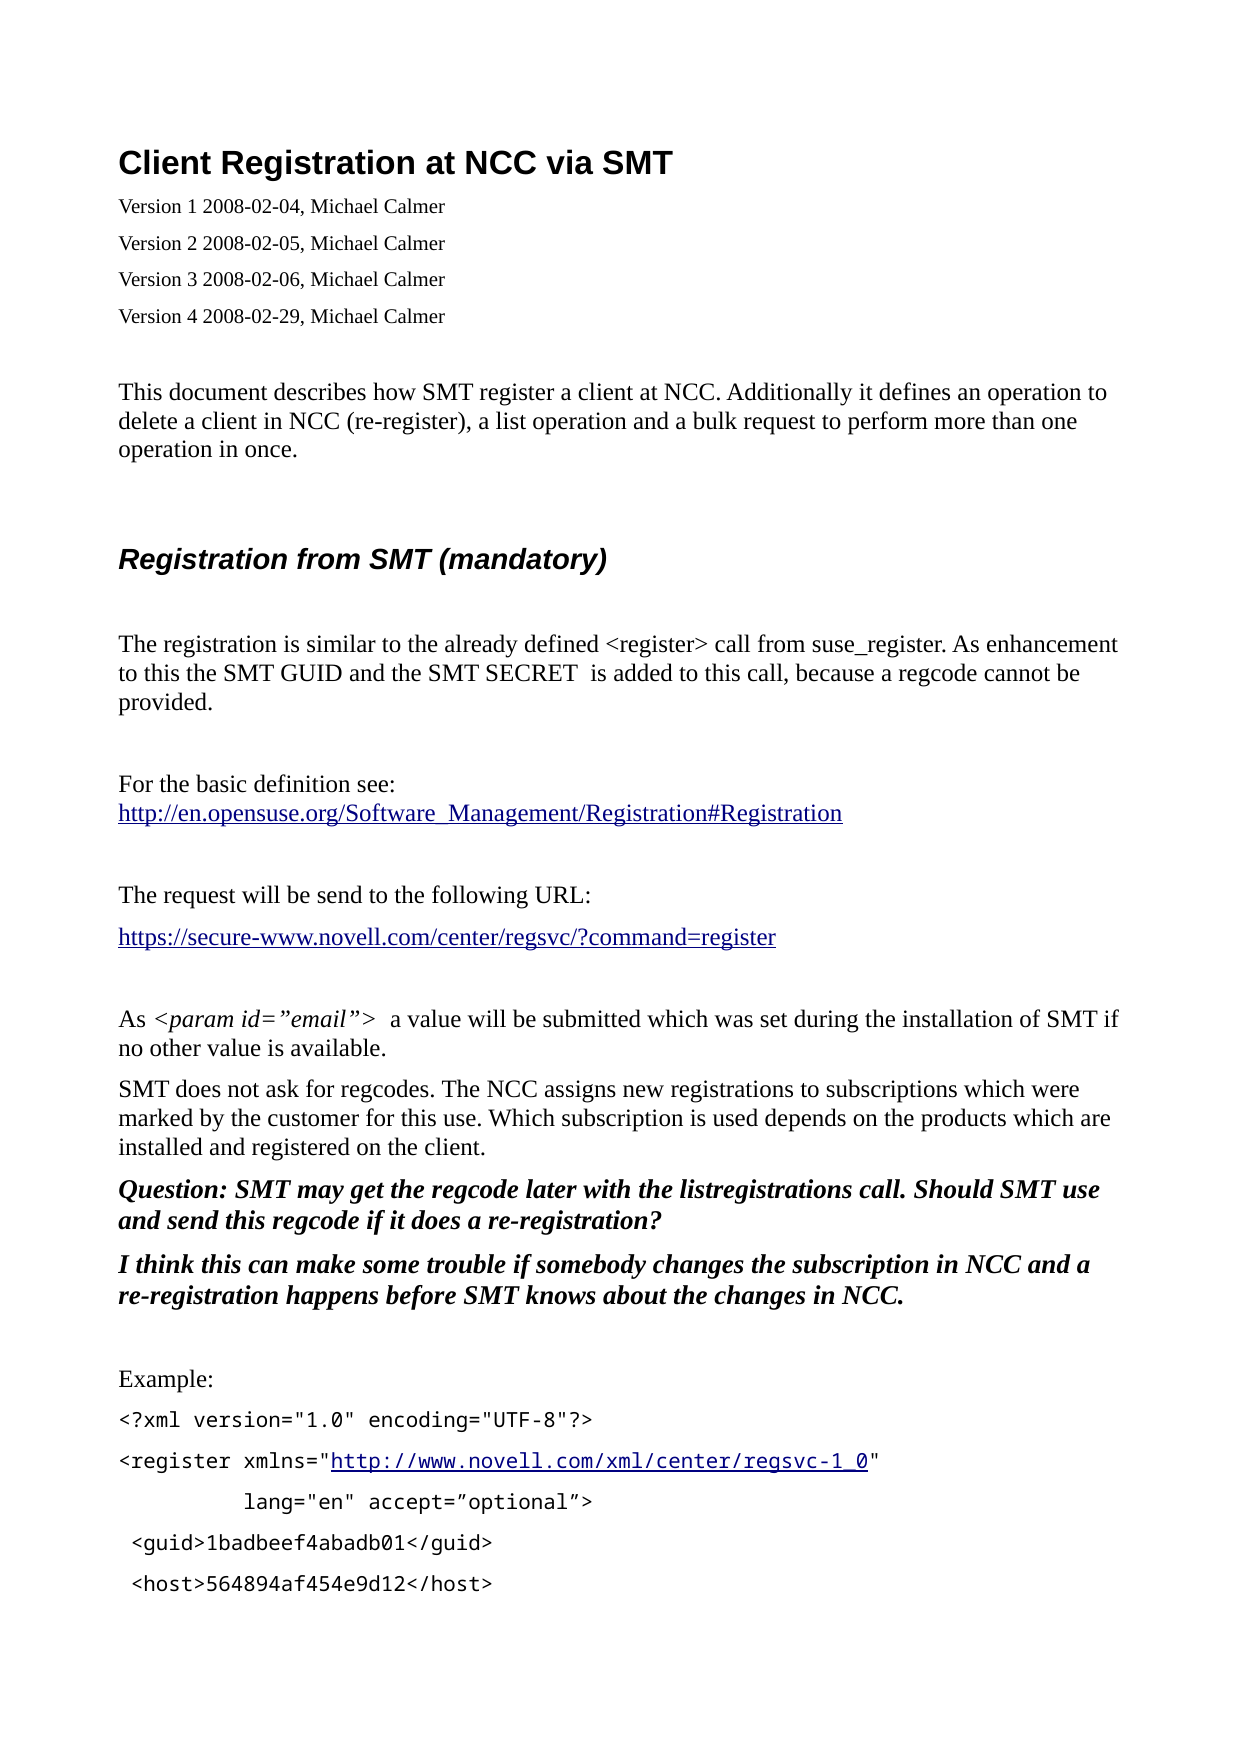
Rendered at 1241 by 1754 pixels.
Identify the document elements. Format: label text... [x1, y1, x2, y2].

text lang="en" accept=”optional”> [118, 1487, 1122, 1516]
text I think this can make some trouble if somebody changes the subscription in NCC and a re-registration happens before SMT knows about the changes in NCC. [118, 1248, 1122, 1310]
text This document describes how SMT register a client at NCC. Additionally it defines an operation to delete a client in NCC (re-register), a list operation and a bulk request to perform more than one operation in once. [118, 377, 1122, 463]
text Version 4 2008-02-29, Michael Calmer [118, 304, 1122, 328]
text SMT does not ask for regcodes. The NCC assigns new registrations to subscriptions which were marked by the customer for this use. Which subscription is used depends on the products which are installed and registered on the client. [118, 1074, 1122, 1161]
text <host>564894af454e9d12</host> [118, 1569, 1122, 1597]
text For the basic definition see: http://en.opensuse.org/Software_Management/Registration#Registration [118, 769, 1122, 827]
text Version 3 2008-02-06, Michael Calmer [118, 267, 1122, 291]
text <?xml version="1.0" encoding="UTF-8"?> [118, 1405, 1122, 1434]
text <register xmlns="http://www.novell.com/xml/center/regsvc-1_0" [118, 1446, 1122, 1474]
text Version 1 2008-02-04, Michael Calmer [118, 194, 1122, 218]
text The registration is similar to the already defined <register> call from suse_register. As enhancement to this the SMT GUID and the SMT SECRET is added to this call, because a regcode cannot be provided. [118, 629, 1122, 716]
text Question: SMT may get the regcode later with the listregistrations call. Should SMT use and send this regcode if it does a re-registration? [118, 1173, 1122, 1235]
subtitle Client Registration at NCC via SMT [118, 143, 1122, 182]
text As <param id=”email”> a value will be submitted which was set during the installation of SMT if no other value is available. [118, 1004, 1122, 1062]
text https://secure-www.novell.com/center/regsvc/?command=register [118, 922, 1122, 951]
text Example: [118, 1364, 1122, 1393]
text Version 2 2008-02-05, Michael Calmer [118, 231, 1122, 255]
text The request will be send to the following URL: [118, 881, 1122, 909]
text <guid>1badbeef4abadb01</guid> [118, 1528, 1122, 1556]
subtitle Registration from SMT (mandatory) [118, 542, 1122, 576]
